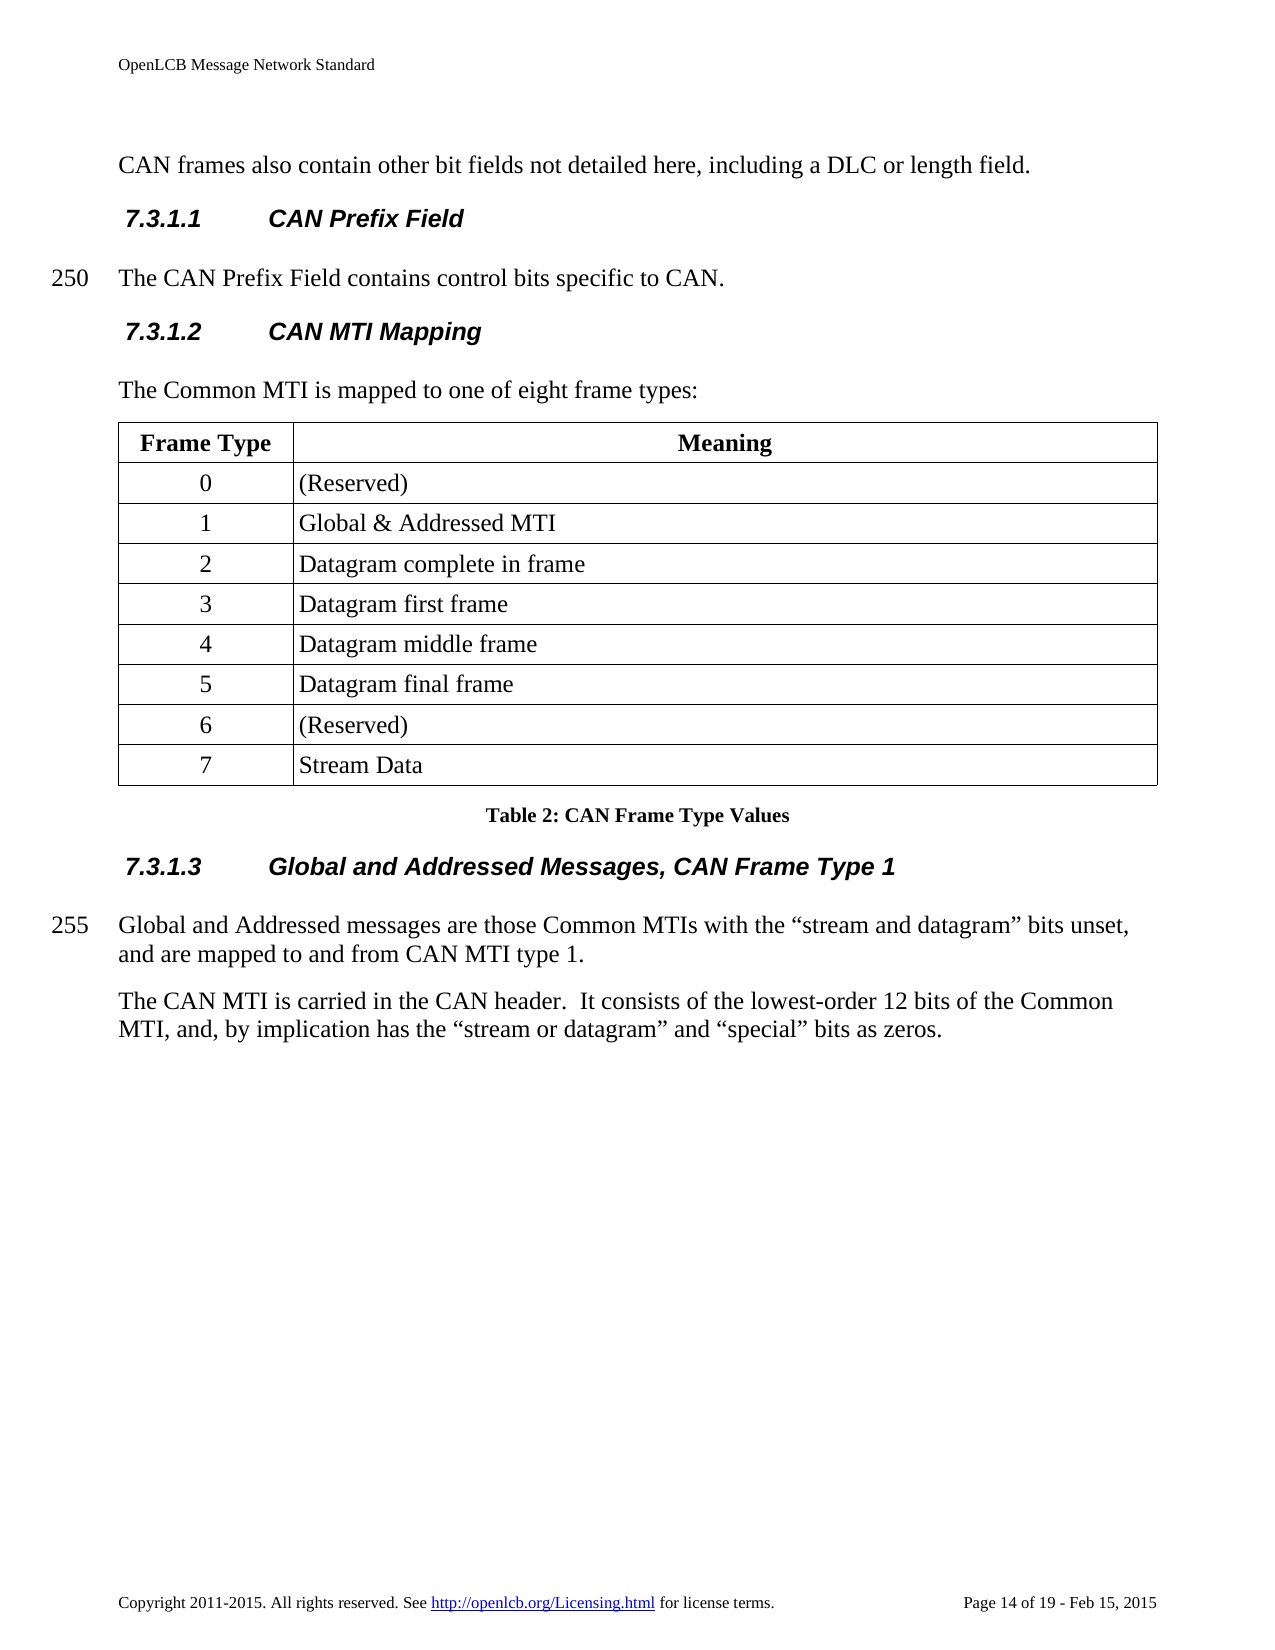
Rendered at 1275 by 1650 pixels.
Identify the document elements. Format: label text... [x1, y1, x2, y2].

table_cell Stream Data [294, 745, 1157, 785]
table_cell 7 [119, 745, 293, 785]
table_cell Datagram final frame [294, 665, 1157, 704]
table_cell Datagram first frame [294, 584, 1157, 623]
table_cell (Reserved) [294, 463, 1157, 502]
text CAN frames also contain other bit fields not detailed here, including a DLC or length field. [118, 150, 1157, 179]
text Global and Addressed messages are those Common MTIs with the “stream and datagram” bits unset, and are mapped to and from CAN MTI type 1. [118, 911, 1157, 968]
subtitle CAN Prefix Field [118, 204, 1157, 232]
text The Common MTI is mapped to one of eight frame types: [118, 375, 1157, 404]
table_cell 2 [119, 544, 293, 583]
table_cell Datagram middle frame [294, 625, 1157, 664]
table_cell Datagram complete in frame [294, 544, 1157, 583]
text The CAN Prefix Field contains control bits specific to CAN. [118, 263, 1157, 291]
text Table 2: CAN Frame Type Values [118, 802, 1157, 827]
table_header Meaning [294, 423, 1157, 462]
text The CAN MTI is carried in the CAN header. It consists of the lowest-order 12 bits of the Common MTI, and, by implication has the “stream or datagram” and “special” bits as zeros. [118, 986, 1157, 1043]
table_header Frame Type [119, 423, 293, 462]
subtitle Global and Addressed Messages, CAN Frame Type 1 [118, 852, 1157, 880]
table_cell (Reserved) [294, 705, 1157, 744]
table_cell 5 [119, 665, 293, 704]
table_cell 3 [119, 584, 293, 623]
table_cell 4 [119, 625, 293, 664]
table_cell 6 [119, 705, 293, 744]
subtitle CAN MTI Mapping [118, 316, 1157, 345]
table_cell 1 [119, 504, 293, 543]
table_cell Global & Addressed MTI [294, 504, 1157, 543]
table_cell 0 [119, 463, 293, 502]
